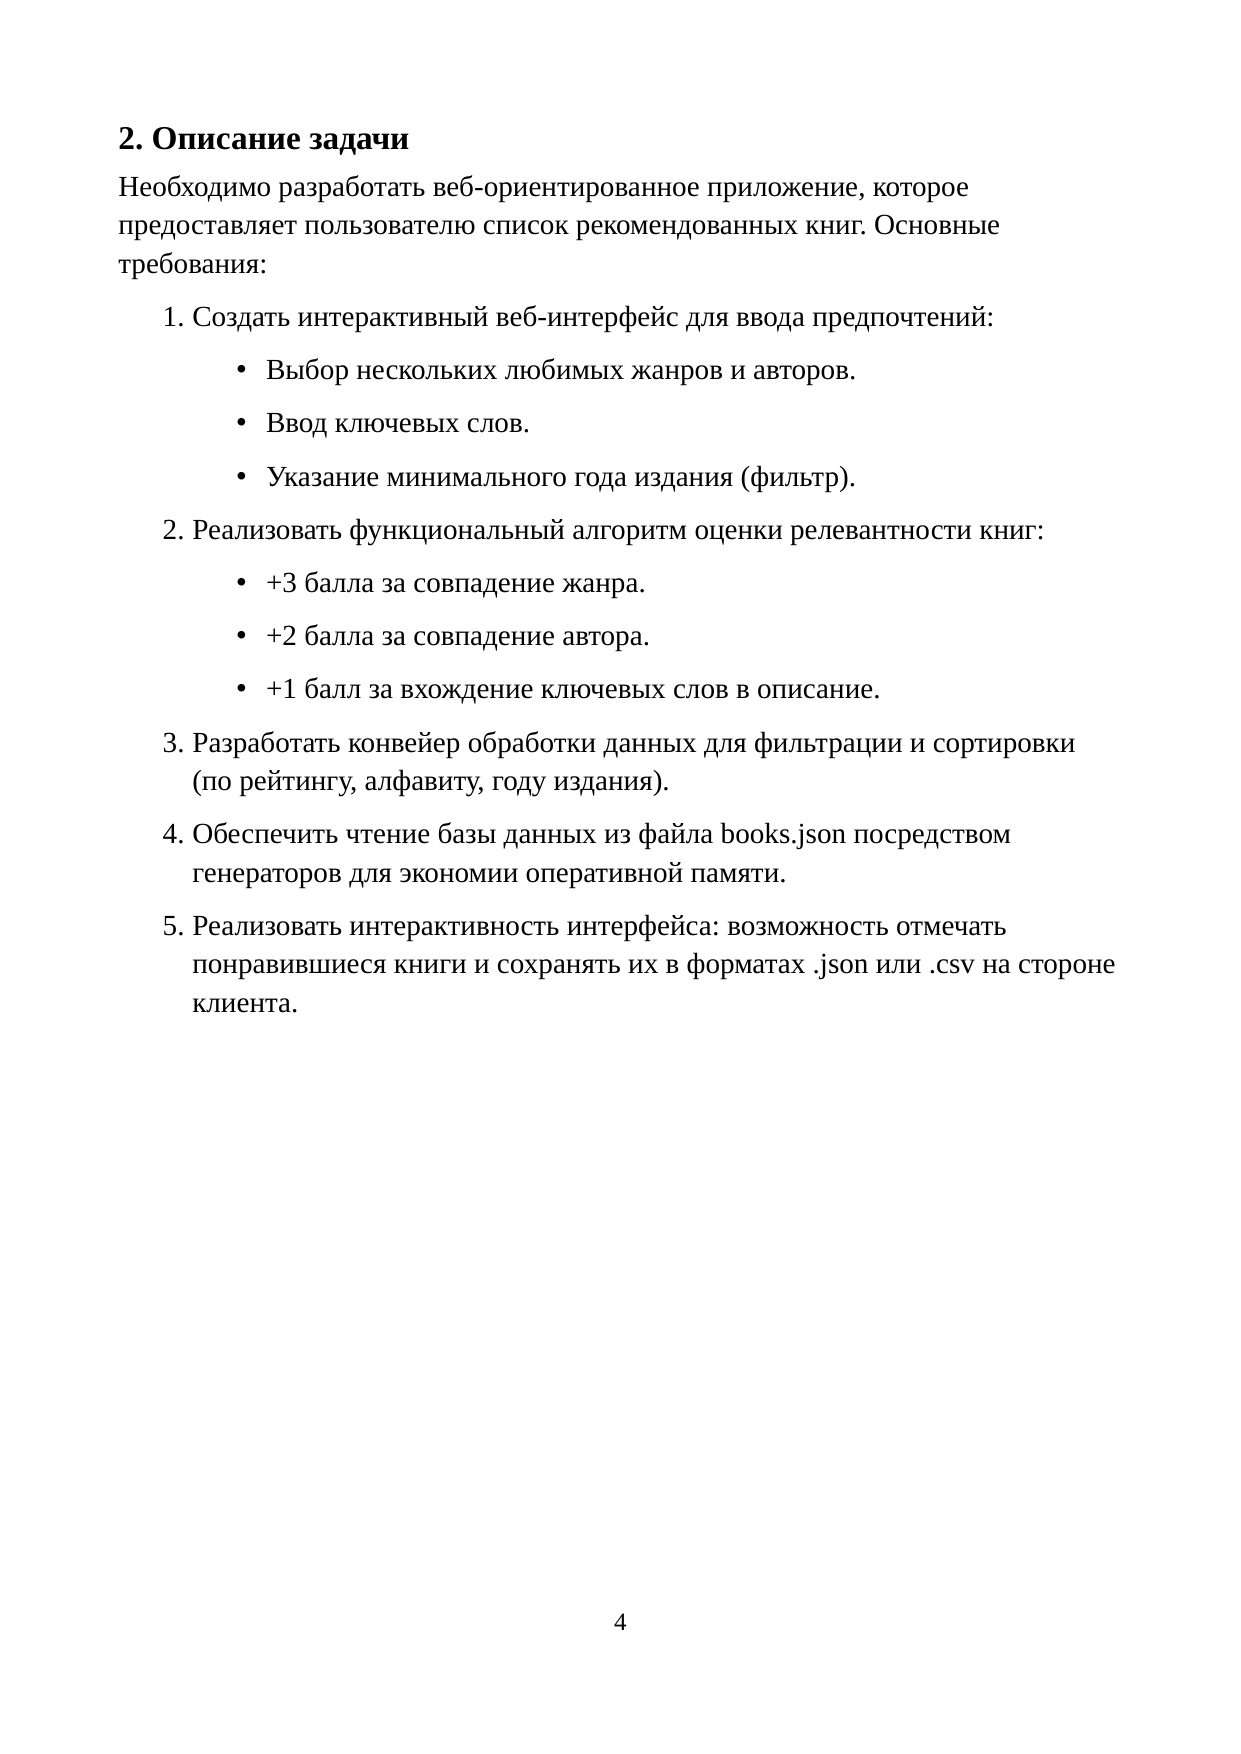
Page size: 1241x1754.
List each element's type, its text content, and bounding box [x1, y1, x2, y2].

list Ввод ключевых слов. [236, 406, 1122, 439]
list Реализовать функциональный алгоритм оценки релевантности книг: [162, 512, 1122, 546]
list +2 балла за совпадение автора. [236, 618, 1122, 652]
subtitle 2. Описание задачи [118, 118, 1122, 156]
text Необходимо разработать веб-ориентированное приложение, которое предоставляет пользователю список рекомендованных книг. Основные требования: [118, 169, 1122, 279]
list Выбор нескольких любимых жанров и авторов. [236, 352, 1122, 386]
list Разработать конвейер обработки данных для фильтрации и сортировки (по рейтингу, алфавиту, году издания). [162, 725, 1122, 797]
list Реализовать интерактивность интерфейса: возможность отмечать понравившиеся книги и сохранять их в форматах .json или .csv на стороне клиента. [162, 908, 1122, 1019]
list Создать интерактивный веб-интерфейс для ввода предпочтений: [162, 299, 1122, 333]
list +1 балл за вхождение ключевых слов в описание. [236, 672, 1122, 705]
list Обеспечить чтение базы данных из файла books.json посредством генераторов для экономии оперативной памяти. [162, 816, 1122, 888]
list Указание минимального года издания (фильтр). [236, 459, 1122, 492]
list +3 балла за совпадение жанра. [236, 565, 1122, 599]
